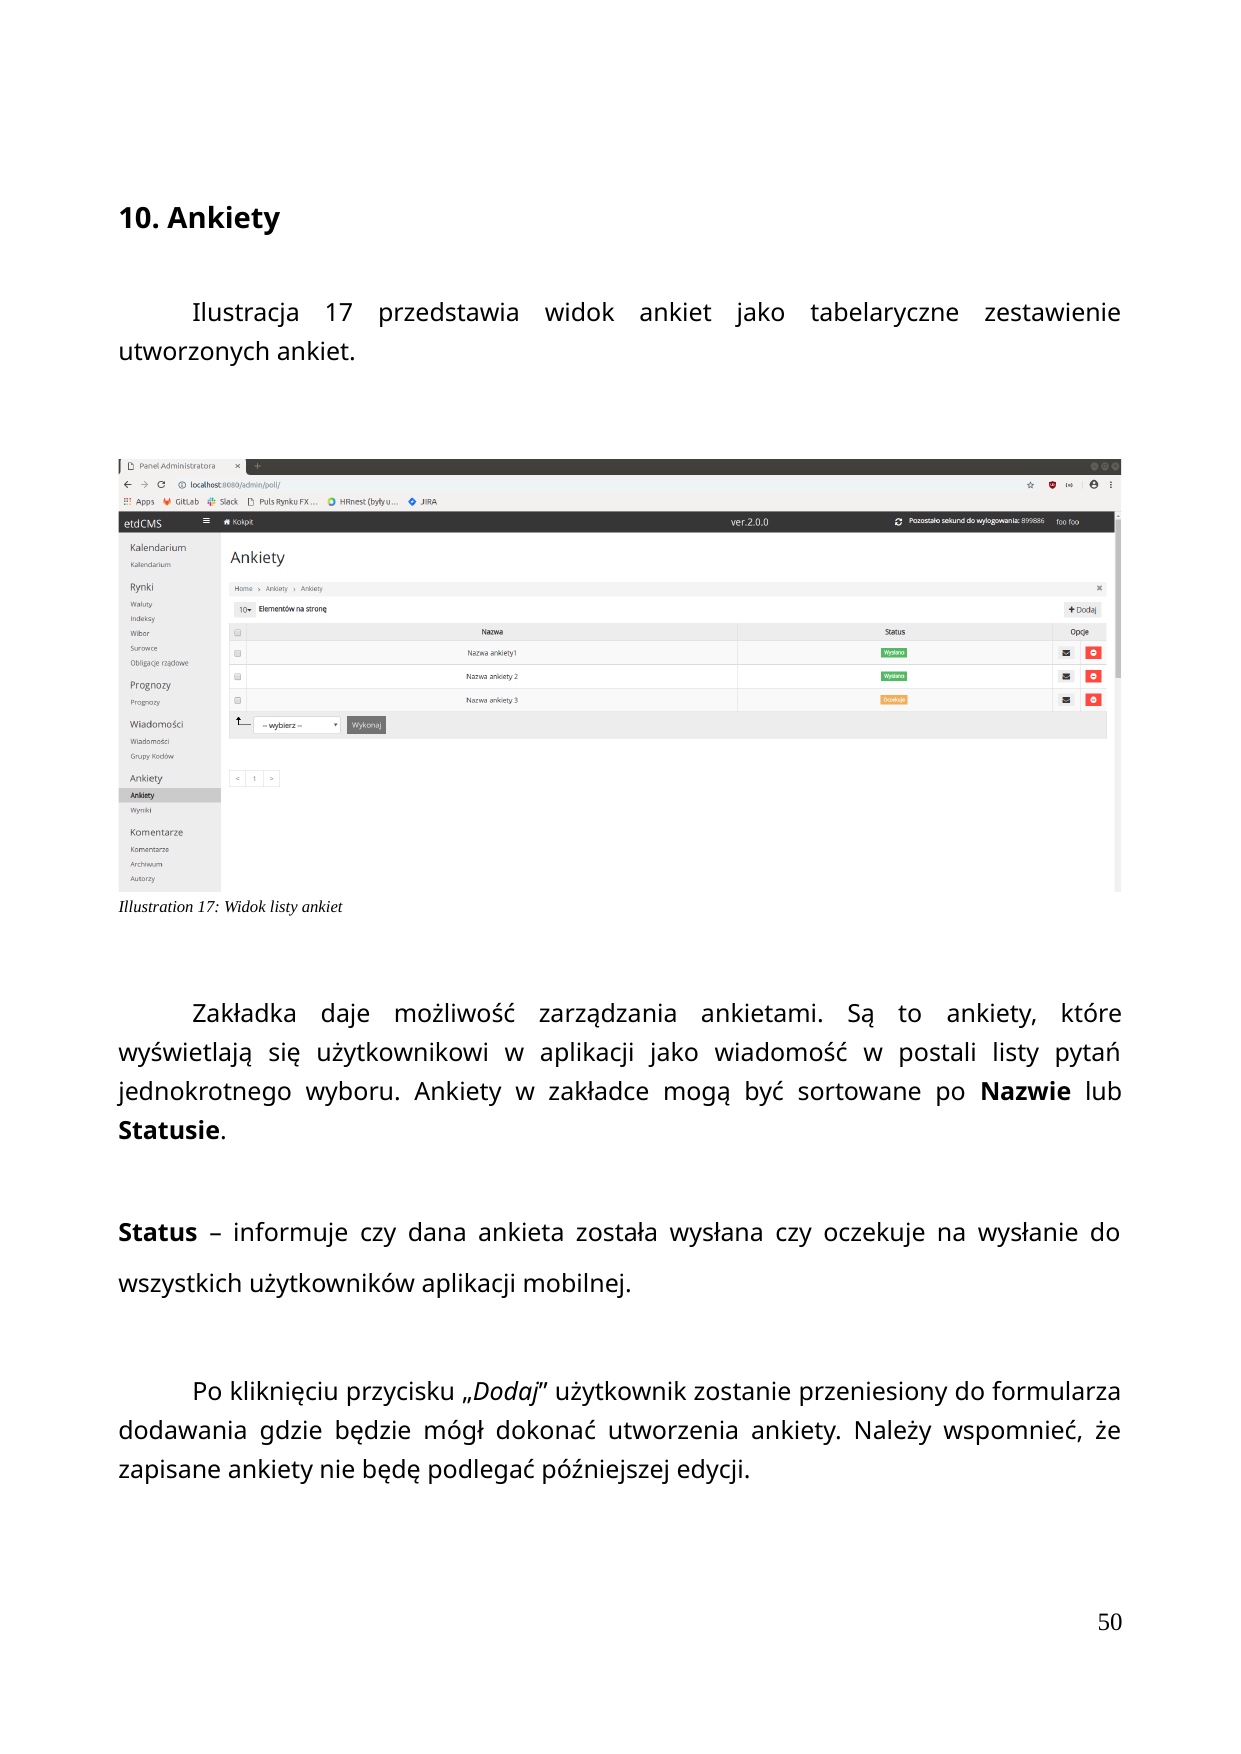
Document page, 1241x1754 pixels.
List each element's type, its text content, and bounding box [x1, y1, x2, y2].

text Po kliknięciu przycisku „Dodaj” użytkownik zostanie przeniesiony do formularza dodawania gdzie będzie mógł dokonać utworzenia ankiety. Należy wspomnieć, że zapisane ankiety nie będę podlegać późniejszej edycji. [118, 1373, 1122, 1486]
subtitle 10. Ankiety [118, 197, 1122, 237]
text Illustration 17: Widok listy ankiet [118, 892, 1122, 916]
text Ilustracja 17 przedstawia widok ankiet jako tabelaryczne zestawienie utworzonych ankiet. [118, 294, 1122, 368]
text Zakładka daje możliwość zarządzania ankietami. Są to ankiety, które wyświetlają się użytkownikowi w aplikacji jako wiadomość w postali listy pytań jednokrotnego wyboru. Ankiety w zakładce mogą być sortowane po Nazwie lub Statusie. [118, 995, 1122, 1147]
picture [118, 459, 1122, 892]
text Status – informuje czy dana ankieta została wysłana czy oczekuje na wysłanie do wszystkich użytkowników aplikacji mobilnej. [118, 1214, 1122, 1299]
